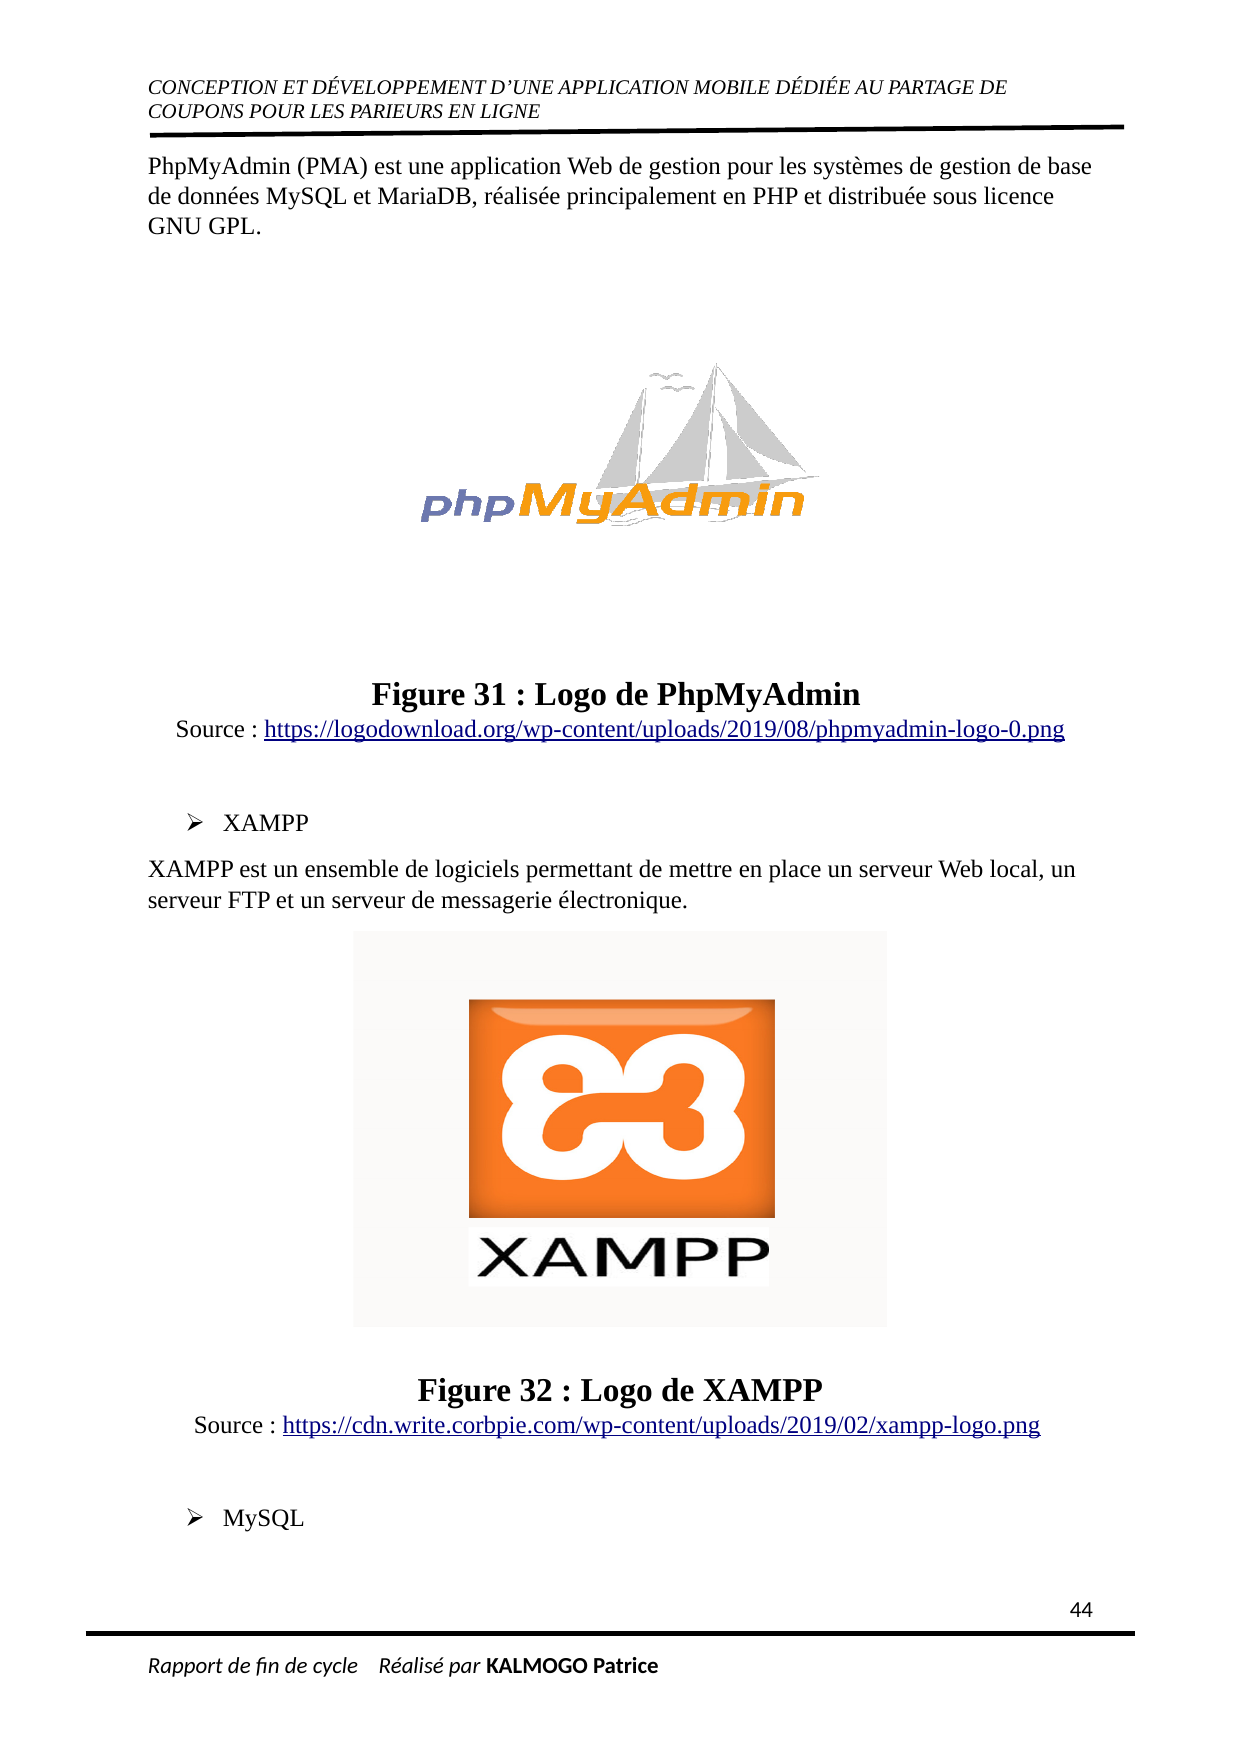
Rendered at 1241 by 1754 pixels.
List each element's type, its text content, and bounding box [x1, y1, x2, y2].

list XAMPP [185, 808, 1093, 837]
list MySQL [185, 1503, 1093, 1532]
text Source : https://logodownload.org/wp-content/uploads/2019/08/phpmyadmin-logo-0.png [148, 714, 1093, 743]
subtitle Figure 31 : Logo de PhpMyAdmin [148, 674, 1093, 712]
text XAMPP est un ensemble de logiciels permettant de mettre en place un serveur Web local, un serveur FTP et un serveur de messagerie électronique. [148, 854, 1093, 913]
text PhpMyAdmin (PMA) est une application Web de gestion pour les systèmes de gestion de base de données MySQL et MariaDB, réalisée principalement en PHP et distribuée sous licence GNU GPL. [148, 151, 1093, 240]
text Source : https://cdn.write.corbpie.com/wp-content/uploads/2019/02/xampp-logo.png [148, 1410, 1093, 1439]
subtitle Figure 32 : Logo de XAMPP [148, 1370, 1093, 1408]
